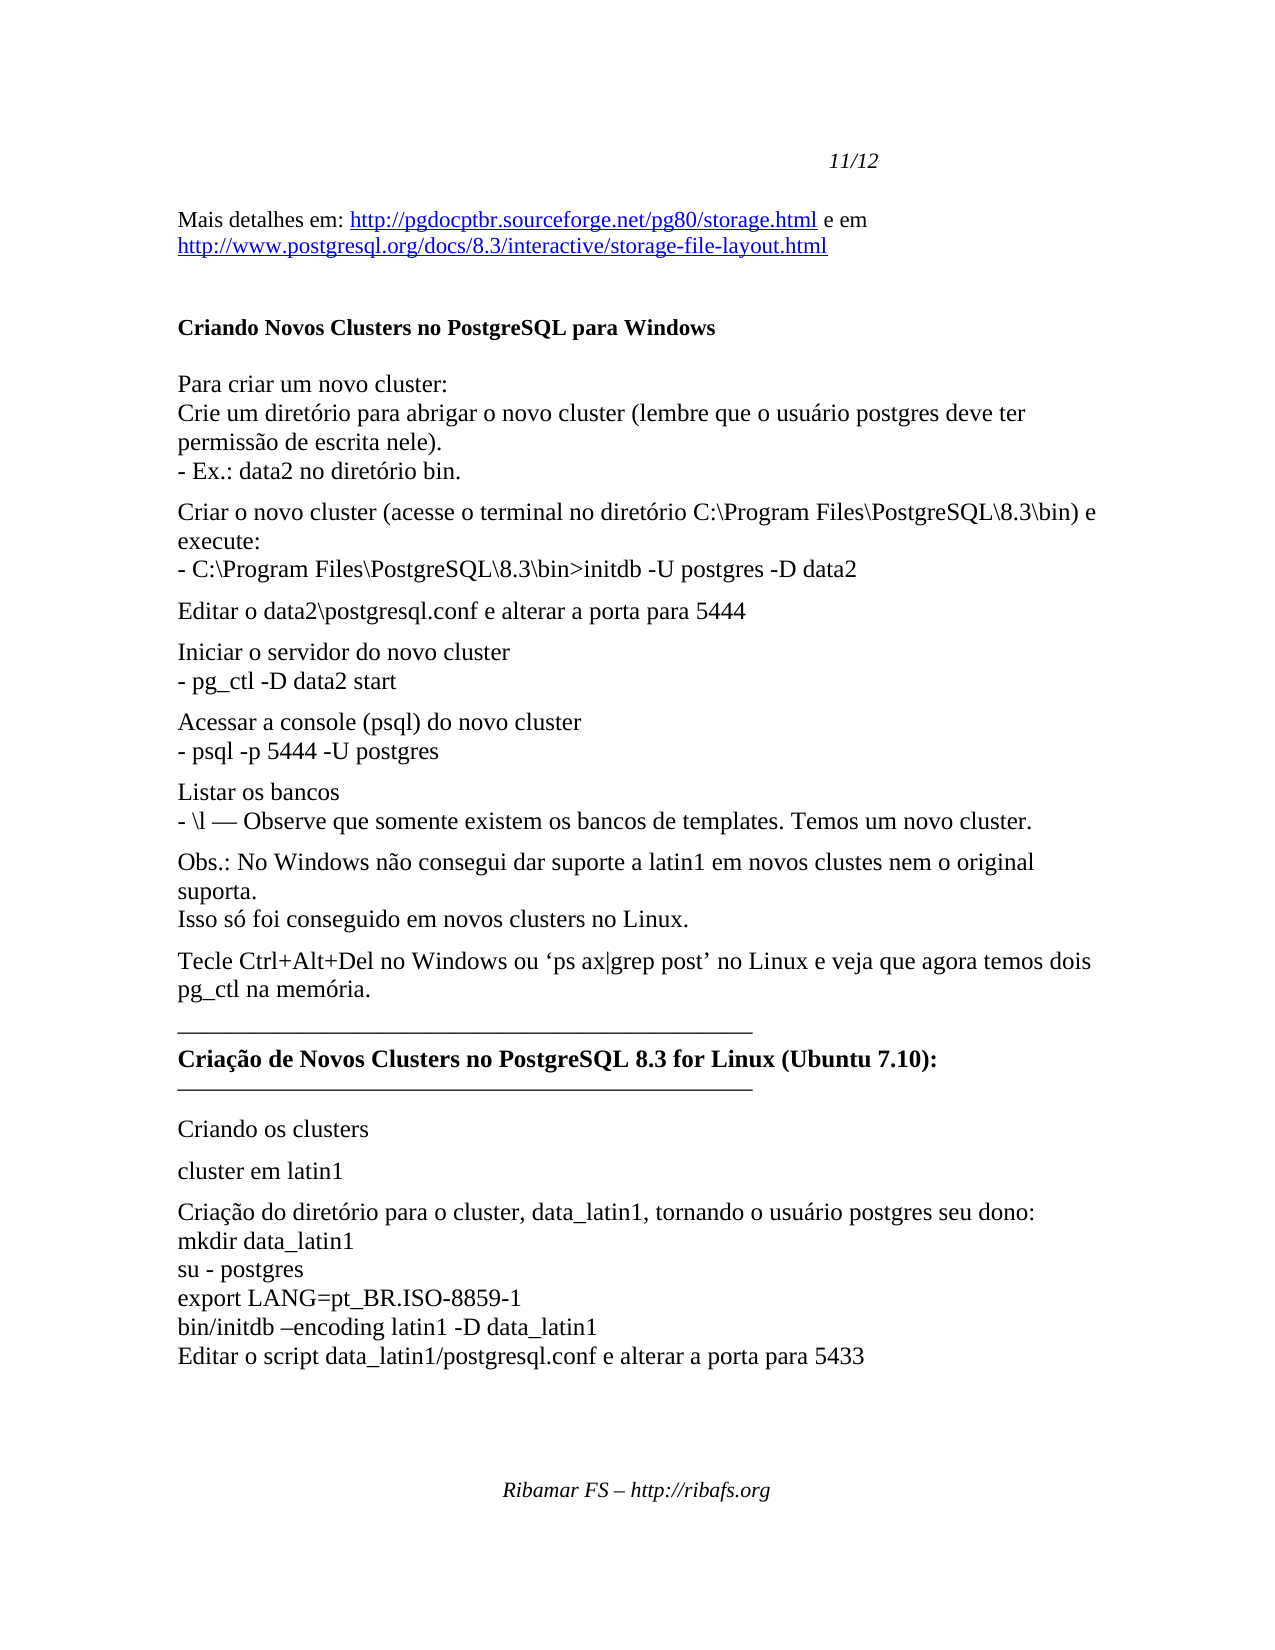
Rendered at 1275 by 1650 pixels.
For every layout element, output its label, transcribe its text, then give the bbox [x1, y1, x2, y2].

text Criando os clusters [177, 1114, 1098, 1143]
text cluster em latin1 [177, 1156, 1098, 1184]
text Iniciar o servidor do novo cluster - pg_ctl -D data2 start [177, 637, 1098, 694]
text Para criar um novo cluster: Crie um diretório para abrigar o novo cluster (lembre que o usuário postgres deve ter permissão de escrita nele). - Ex.: data2 no diretório bin. [177, 369, 1098, 484]
text Listar os bancos - \l — Observe que somente existem os bancos de templates. Temos um novo cluster. [177, 777, 1098, 834]
text Criação do diretório para o cluster, data_latin1, tornando o usuário postgres seu dono: mkdir data_latin1 su - postgres export LANG=pt_BR.ISO-8859-1 bin/initdb –encoding latin1 -D data_latin1 Editar o script data_latin1/postgresql.conf e alterar a porta para 5433 [177, 1197, 1098, 1369]
text Acessar a console (psql) do novo cluster - psql -p 5444 -U postgres [177, 707, 1098, 764]
text Obs.: No Windows não consegui dar suporte a latin1 em novos clustes nem o original suporta. Isso só foi conseguido em novos clusters no Linux. [177, 847, 1098, 933]
text Criar o novo cluster (acesse o terminal no diretório C:\Program Files\PostgreSQL\8.3\bin) e execute: - C:\Program Files\PostgreSQL\8.3\bin>initdb -U postgres -D data2 [177, 497, 1098, 583]
text Tecle Ctrl+Alt+Del no Windows ou ‘ps ax|grep post’ no Linux e veja que agora temos dois pg_ctl na memória. [177, 946, 1098, 1003]
text ——————————————————————— Criação de Novos Clusters no PostgreSQL 8.3 for Linux (Ubuntu 7.10): ——————————————————————— [177, 1016, 1098, 1102]
text Criando Novos Clusters no PostgreSQL para Windows [177, 288, 1098, 340]
text Editar o data2\postgresql.conf e alterar a porta para 5444 [177, 596, 1098, 624]
text Mais detalhes em: http://pgdocptbr.sourceforge.net/pg80/storage.html e em http://www.postgresql.org/docs/8.3/interactive/storage-file-layout.html [177, 206, 1098, 258]
